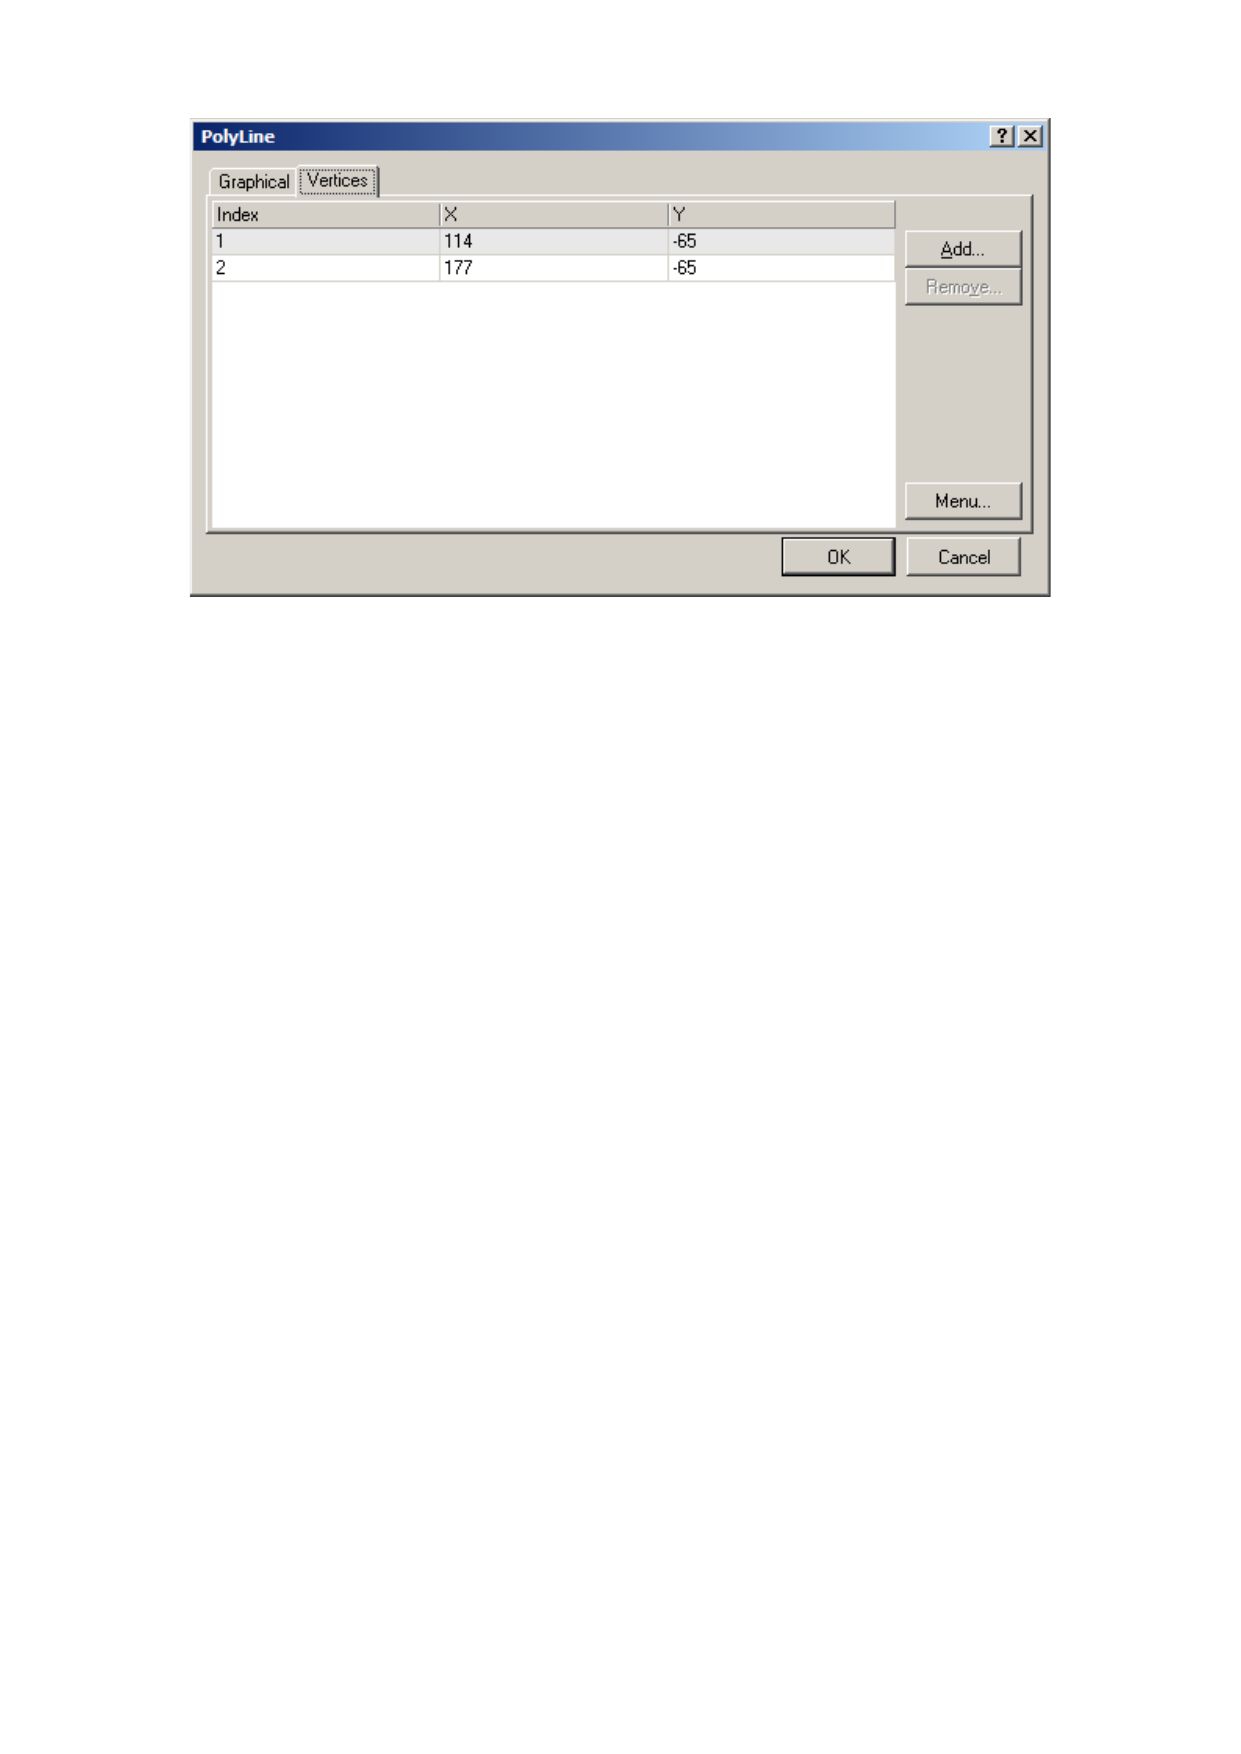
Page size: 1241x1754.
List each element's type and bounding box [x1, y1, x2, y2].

picture [189, 118, 1051, 597]
